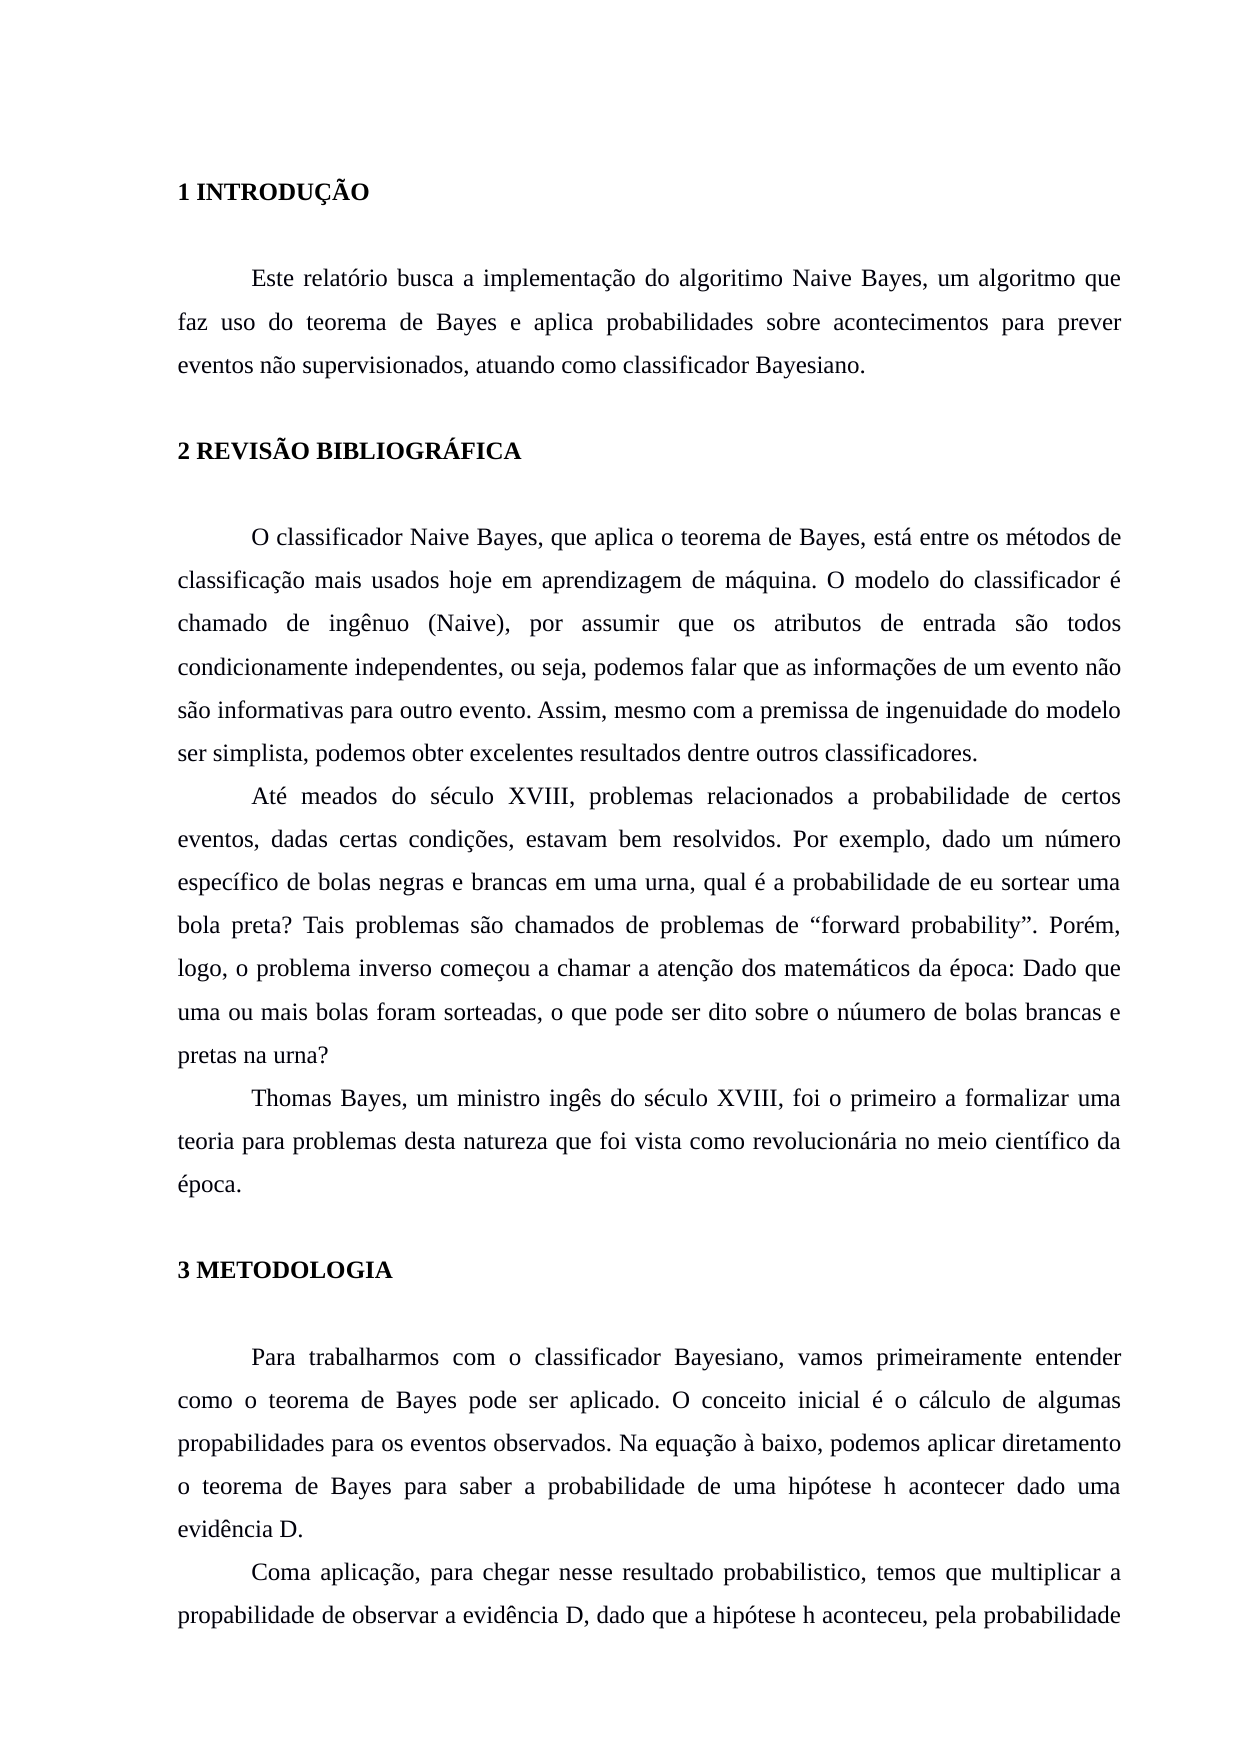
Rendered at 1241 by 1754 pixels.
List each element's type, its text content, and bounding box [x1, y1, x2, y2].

text Este relatório busca a implementação do algoritimo Naive Bayes, um algoritmo que faz uso do teorema de Bayes e aplica probabilidades sobre acontecimentos para prever eventos não supervisionados, atuando como classificador Bayesiano. [177, 263, 1122, 378]
text Para trabalharmos com o classificador Bayesiano, vamos primeiramente entender como o teorema de Bayes pode ser aplicado. O conceito inicial é o cálculo de algumas propabilidades para os eventos observados. Na equação à baixo, podemos aplicar diretamento o teorema de Bayes para saber a probabilidade de uma hipótese h acontecer dado uma evidência D. [177, 1342, 1122, 1543]
subtitle 1 INTRODUÇÃO [177, 177, 1122, 206]
text O classificador Naive Bayes, que aplica o teorema de Bayes, está entre os métodos de classificação mais usados hoje em aprendizagem de máquina. O modelo do classificador é chamado de ingênuo (Naive), por assumir que os atributos de entrada são todos condicionamente independentes, ou seja, podemos falar que as informações de um evento não são informativas para outro evento. Assim, mesmo com a premissa de ingenuidade do modelo ser simplista, podemos obter excelentes resultados dentre outros classificadores. [177, 522, 1122, 767]
text Coma aplicação, para chegar nesse resultado probabilistico, temos que multiplicar a propabilidade de observar a evidência D, dado que a hipótese h aconteceu, pela probabilidade [177, 1557, 1122, 1629]
subtitle 3 METODOLOGIA [177, 1255, 1122, 1284]
subtitle 2 REVISão BIBLIOGRÁFICA [177, 436, 1122, 465]
text Até meados do século XVIII, problemas relacionados a probabilidade de certos eventos, dadas certas condições, estavam bem resolvidos. Por exemplo, dado um número específico de bolas negras e brancas em uma urna, qual é a probabilidade de eu sortear uma bola preta? Tais problemas são chamados de problemas de “forward probability”. Porém, logo, o problema inverso começou a chamar a atenção dos matemáticos da época: Dado que uma ou mais bolas foram sorteadas, o que pode ser dito sobre o núumero de bolas brancas e pretas na urna? [177, 781, 1122, 1068]
text Thomas Bayes, um ministro ingês do século XVIII, foi o primeiro a formalizar uma teoria para problemas desta natureza que foi vista como revolucionária no meio científico da época. [177, 1083, 1122, 1198]
